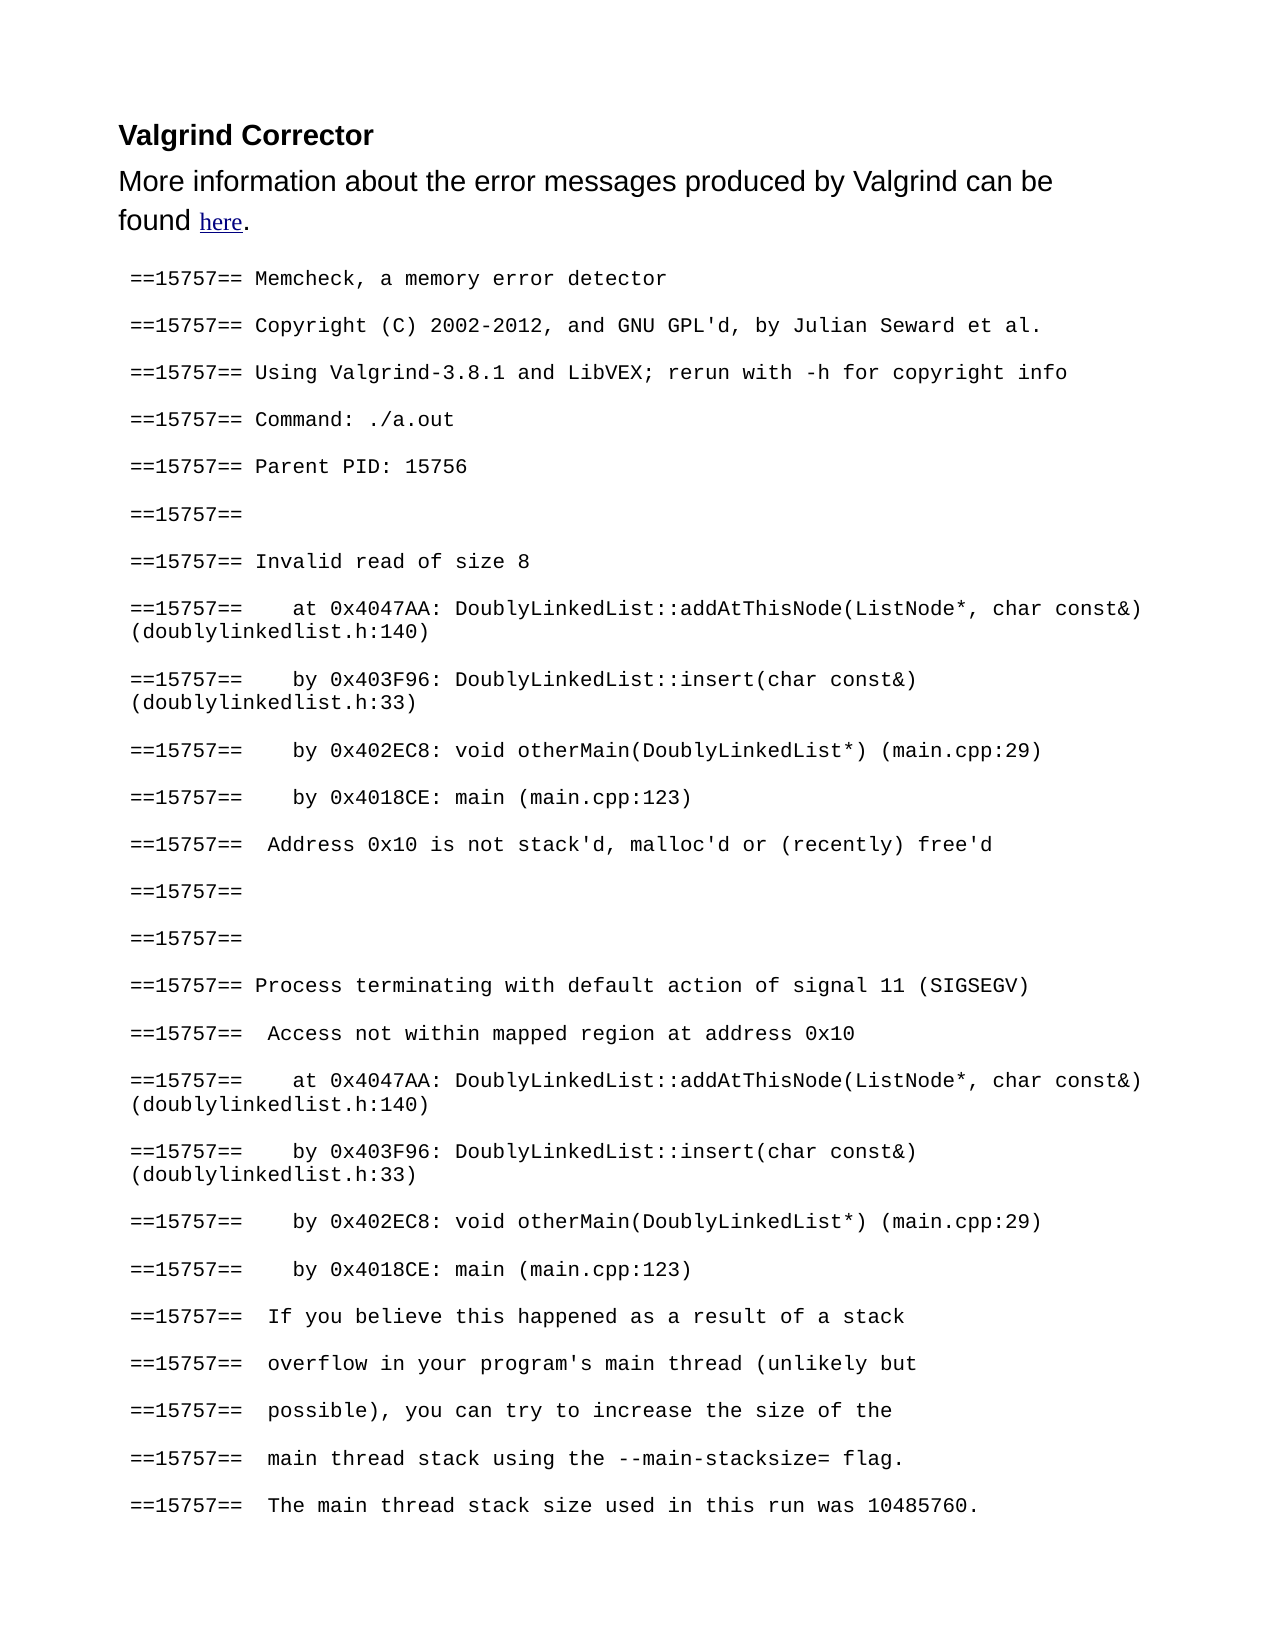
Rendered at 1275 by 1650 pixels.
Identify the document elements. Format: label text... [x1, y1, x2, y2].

text ==15757== by 0x4018CE: main (main.cpp:123) [130, 1259, 1145, 1282]
text ==15757== at 0x4047AA: DoublyLinkedList::addAtThisNode(ListNode*, char const&) (doublylinkedlist.h:140) [130, 1070, 1145, 1117]
text ==15757== Address 0x10 is not stack'd, malloc'd or (recently) free'd [130, 834, 1145, 858]
text ==15757== at 0x4047AA: DoublyLinkedList::addAtThisNode(ListNode*, char const&) (doublylinkedlist.h:140) [130, 598, 1145, 645]
text ==15757== Parent PID: 15756 [130, 456, 1145, 480]
text ==15757== Copyright (C) 2002-2012, and GNU GPL'd, by Julian Seward et al. [130, 315, 1145, 338]
text ==15757== by 0x402EC8: void otherMain(DoublyLinkedList*) (main.cpp:29) [130, 739, 1145, 763]
text ==15757== The main thread stack size used in this run was 10485760. [130, 1495, 1145, 1518]
text ==15757== Command: ./a.out [130, 409, 1145, 433]
text ==15757== Invalid read of size 8 [130, 551, 1145, 574]
text ==15757== by 0x403F96: DoublyLinkedList::insert(char const&) (doublylinkedlist.h:33) [130, 669, 1145, 716]
text ==15757== by 0x403F96: DoublyLinkedList::insert(char const&) (doublylinkedlist.h:33) [130, 1141, 1145, 1188]
text ==15757== by 0x402EC8: void otherMain(DoublyLinkedList*) (main.cpp:29) [130, 1212, 1145, 1235]
text ==15757== overflow in your program's main thread (unlikely but [130, 1353, 1145, 1377]
text More information about the error messages produced by Valgrind can be found here. [118, 164, 1157, 236]
text ==15757== by 0x4018CE: main (main.cpp:123) [130, 787, 1145, 810]
text ==15757== main thread stack using the --main-stacksize= flag. [130, 1447, 1145, 1471]
text ==15757== [130, 881, 1145, 905]
text ==15757== [130, 928, 1145, 952]
text ==15757== Memcheck, a memory error detector [130, 268, 1145, 291]
subtitle Valgrind Corrector [118, 118, 1157, 152]
text ==15757== If you believe this happened as a result of a stack [130, 1306, 1145, 1329]
text ==15757== Process terminating with default action of signal 11 (SIGSEGV) [130, 976, 1145, 999]
text ==15757== [130, 503, 1145, 527]
text ==15757== Access not within mapped region at address 0x10 [130, 1023, 1145, 1046]
text ==15757== possible), you can try to increase the size of the [130, 1400, 1145, 1424]
text ==15757== Using Valgrind-3.8.1 and LibVEX; rerun with -h for copyright info [130, 362, 1145, 386]
